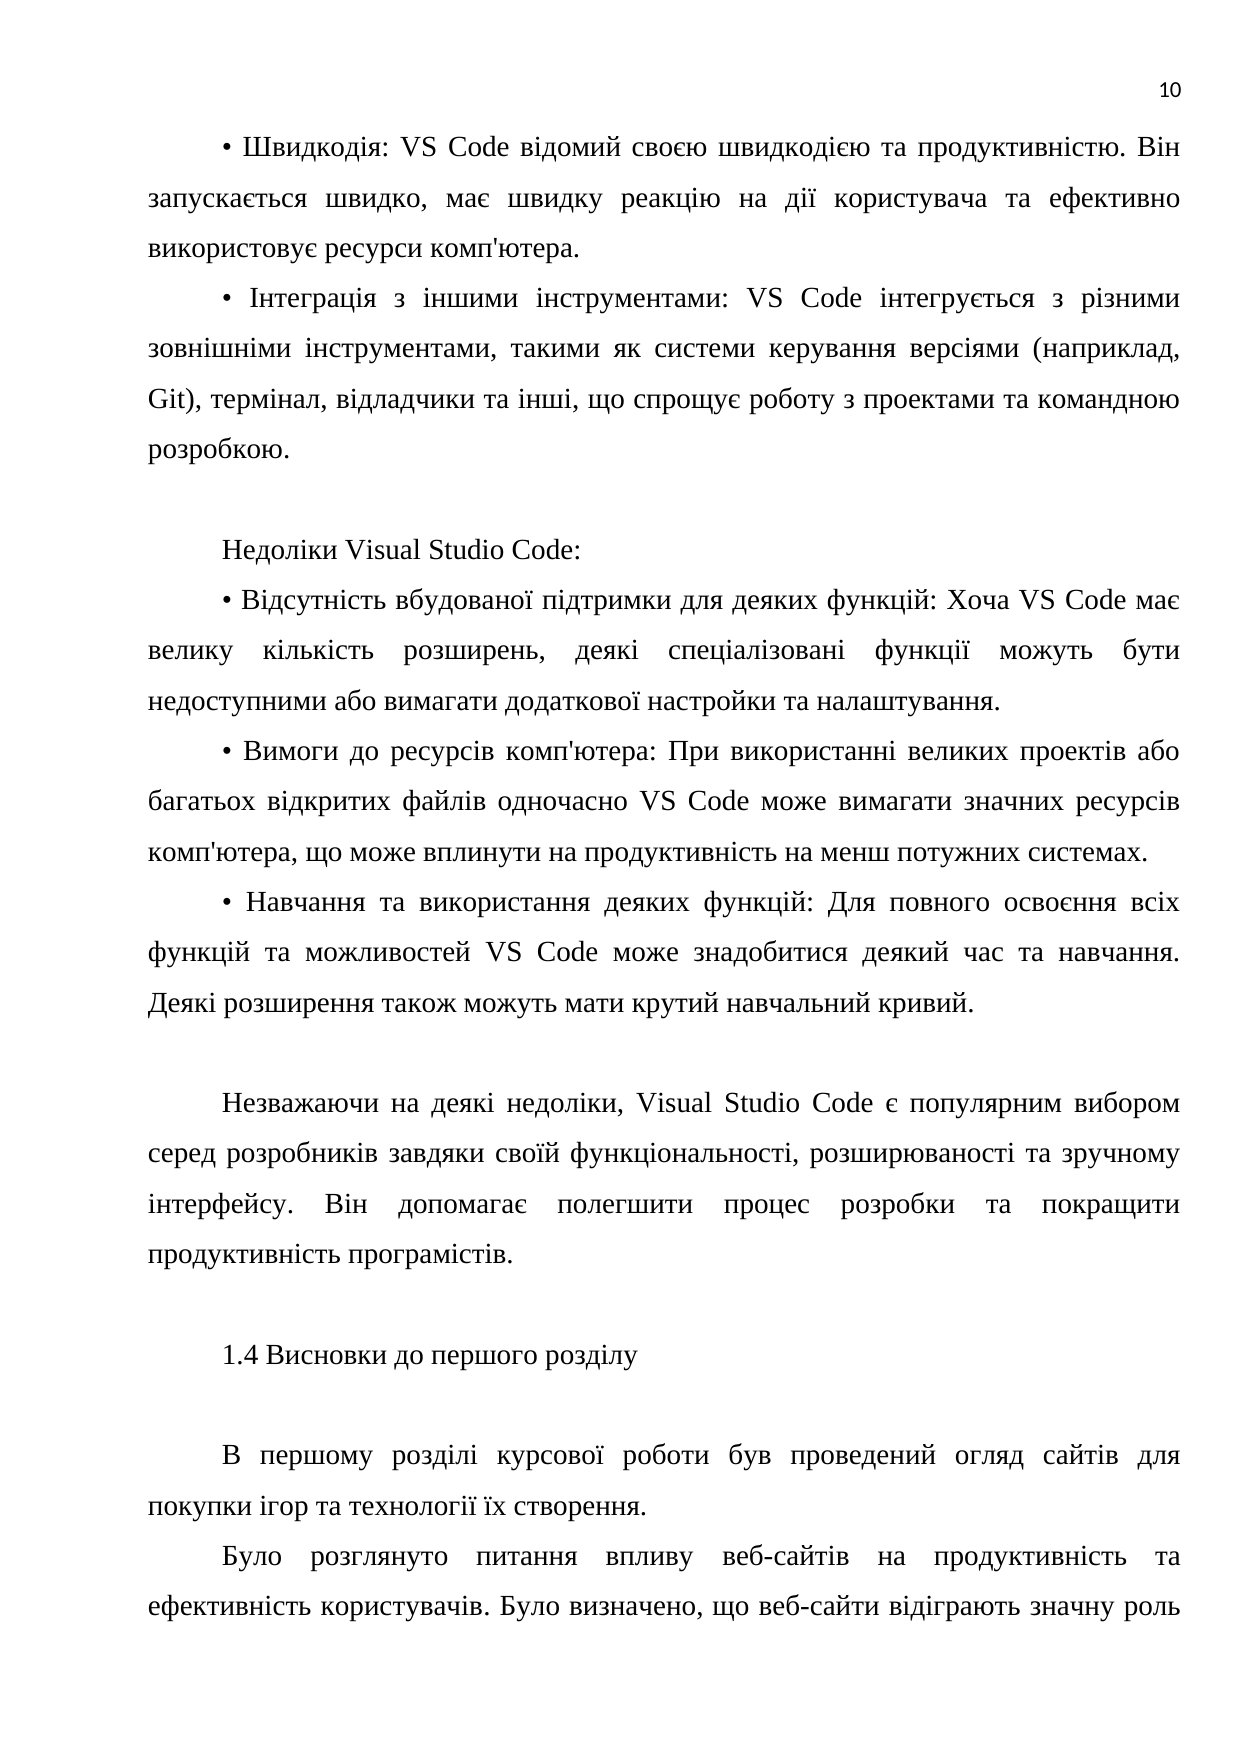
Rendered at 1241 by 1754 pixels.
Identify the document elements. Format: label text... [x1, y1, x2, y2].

text • Навчання та використання деяких функцій: Для повного освоєння всіх функцій та можливостей VS Code може знадобитися деякий час та навчання. Деякі розширення також можуть мати крутий навчальний кривий. [148, 884, 1181, 1018]
text Недоліки Visual Studio Code: [148, 532, 1181, 565]
text • Швидкодія: VS Code відомий своєю швидкодією та продуктивністю. Він запускається швидко, має швидку реакцію на дії користувача та ефективно використовує ресурси комп'ютера. [148, 129, 1181, 263]
text В першому розділі курсової роботи був проведений огляд сайтів для покупки ігор та технології їх створення. [148, 1437, 1181, 1521]
text Було розглянуто питання впливу веб-сайтів на продуктивність та ефективність користувачів. Було визначено, що веб-сайти відіграють значну роль [148, 1538, 1181, 1622]
subtitle Висновки до першого розділу [148, 1337, 1181, 1370]
text • Вимоги до ресурсів комп'ютера: При використанні великих проектів або багатьох відкритих файлів одночасно VS Code може вимагати значних ресурсів комп'ютера, що може вплинути на продуктивність на менш потужних системах. [148, 733, 1181, 867]
text • Відсутність вбудованої підтримки для деяких функцій: Хоча VS Code має велику кількість розширень, деякі спеціалізовані функції можуть бути недоступними або вимагати додаткової настройки та налаштування. [148, 582, 1181, 716]
text • Інтеграція з іншими інструментами: VS Code інтегрується з різними зовнішніми інструментами, такими як системи керування версіями (наприклад, Git), термінал, відладчики та інші, що спрощує роботу з проектами та командною розробкою. [148, 280, 1181, 465]
text Незважаючи на деякі недоліки, Visual Studio Code є популярним вибором серед розробників завдяки своїй функціональності, розширюваності та зручному інтерфейсу. Він допомагає полегшити процес розробки та покращити продуктивність програмістів. [148, 1085, 1181, 1270]
